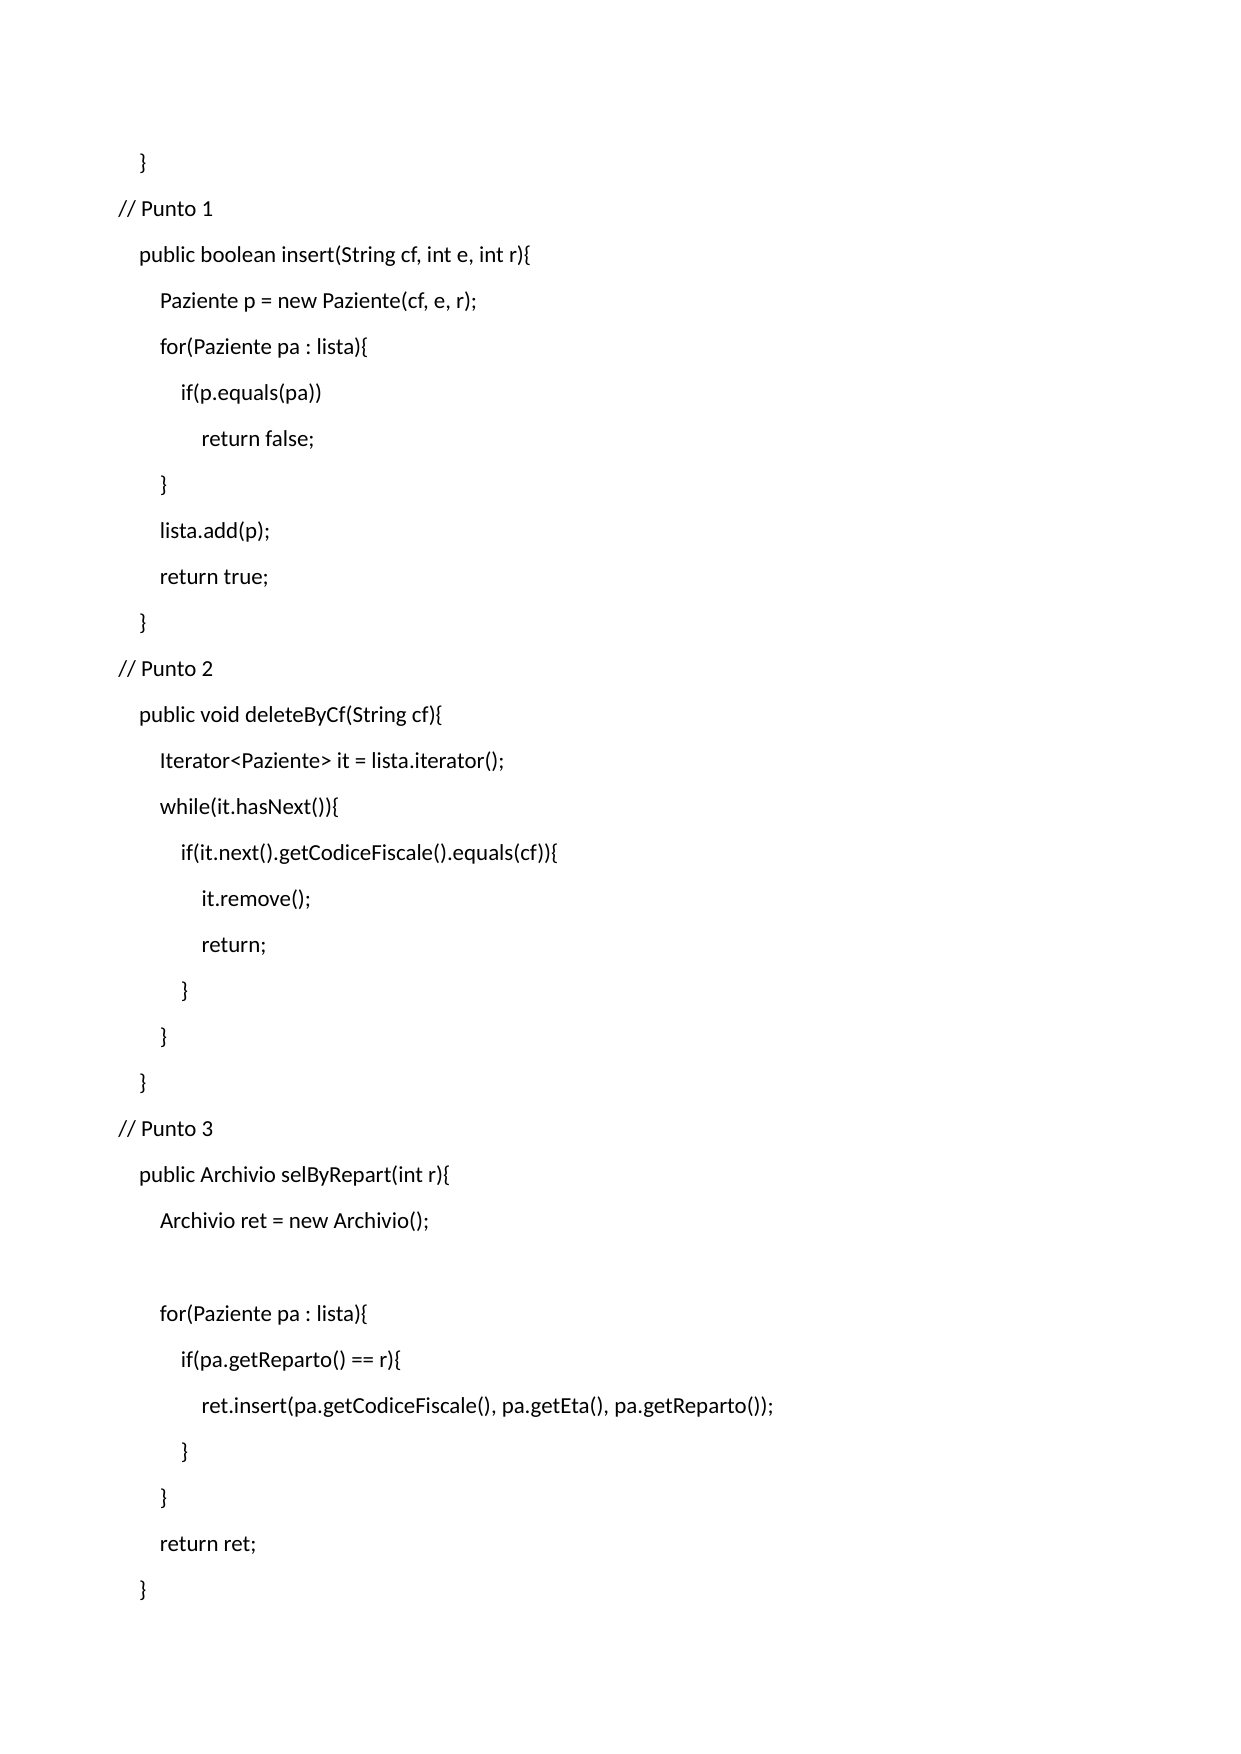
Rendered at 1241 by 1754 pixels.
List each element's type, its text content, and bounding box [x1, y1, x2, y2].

text public Archivio selByRepart(int r){ [118, 1161, 1122, 1188]
text if(p.equals(pa)) [118, 378, 1122, 406]
text } [118, 1483, 1122, 1511]
text } [118, 1437, 1122, 1465]
text return false; [118, 424, 1122, 452]
text while(it.hasNext()){ [118, 792, 1122, 820]
text } [118, 1068, 1122, 1096]
text return; [118, 930, 1122, 958]
text return ret; [118, 1529, 1122, 1557]
text public void deleteByCf(String cf){ [118, 700, 1122, 728]
text Iterator<Paziente> it = lista.iterator(); [118, 746, 1122, 774]
text return true; [118, 562, 1122, 590]
text it.remove(); [118, 884, 1122, 912]
text for(Paziente pa : lista){ [118, 332, 1122, 360]
text // Punto 2 [118, 654, 1122, 682]
text if(it.next().getCodiceFiscale().equals(cf)){ [118, 838, 1122, 866]
text } [118, 1022, 1122, 1050]
text if(pa.getReparto() == r){ [118, 1345, 1122, 1373]
text ret.insert(pa.getCodiceFiscale(), pa.getEta(), pa.getReparto()); [118, 1391, 1122, 1419]
text } [118, 148, 1122, 176]
text // Punto 1 [118, 194, 1122, 222]
text lista.add(p); [118, 516, 1122, 544]
text for(Paziente pa : lista){ [118, 1299, 1122, 1327]
text public boolean insert(String cf, int e, int r){ [118, 240, 1122, 268]
text Archivio ret = new Archivio(); [118, 1207, 1122, 1234]
text } [118, 1575, 1122, 1603]
text } [118, 470, 1122, 498]
text // Punto 3 [118, 1114, 1122, 1142]
text } [118, 976, 1122, 1004]
text Paziente p = new Paziente(cf, e, r); [118, 286, 1122, 314]
text } [118, 608, 1122, 636]
